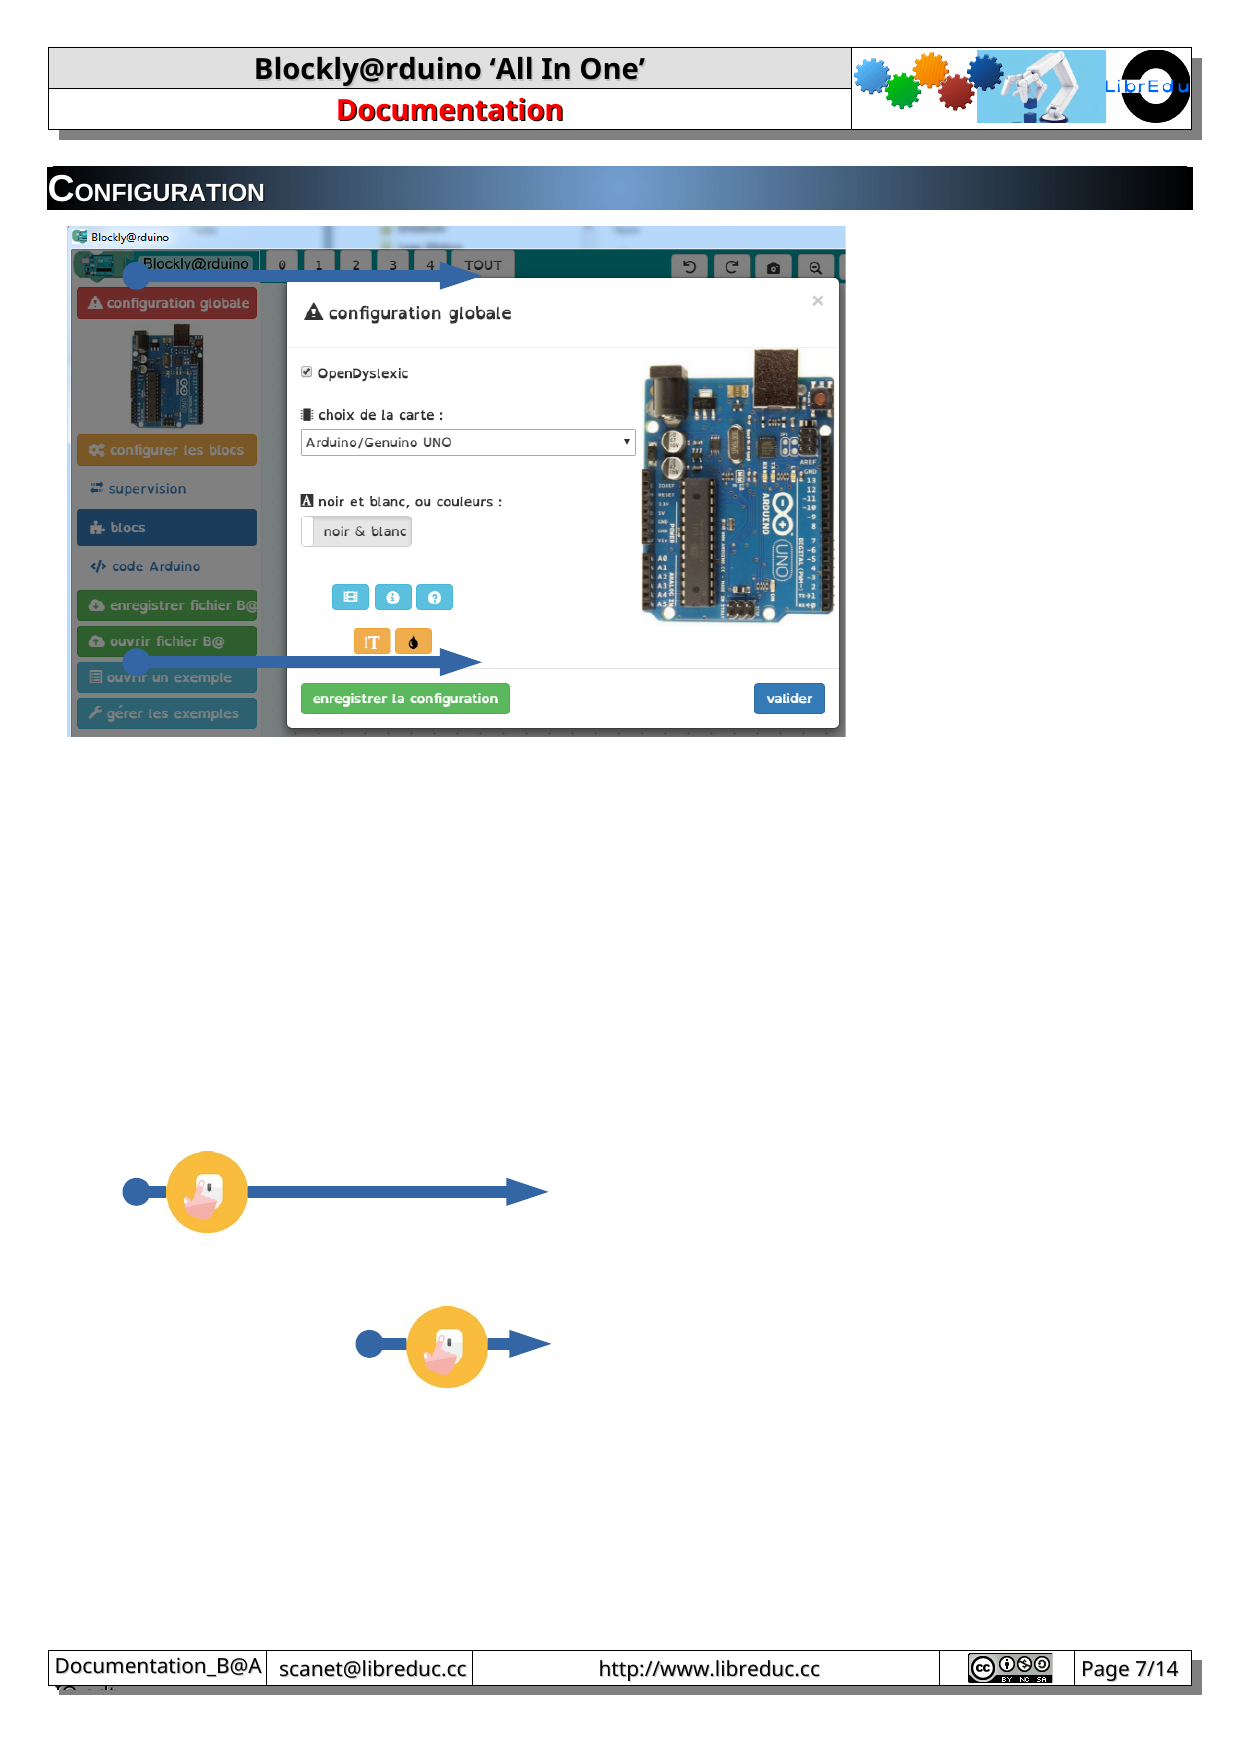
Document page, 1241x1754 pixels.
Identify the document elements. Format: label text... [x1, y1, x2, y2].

picture [968, 1653, 1053, 1683]
subtitle Configuration [47, 167, 1193, 210]
picture [406, 1306, 488, 1388]
picture [977, 50, 1190, 123]
picture [67, 226, 846, 737]
picture [166, 1151, 248, 1233]
